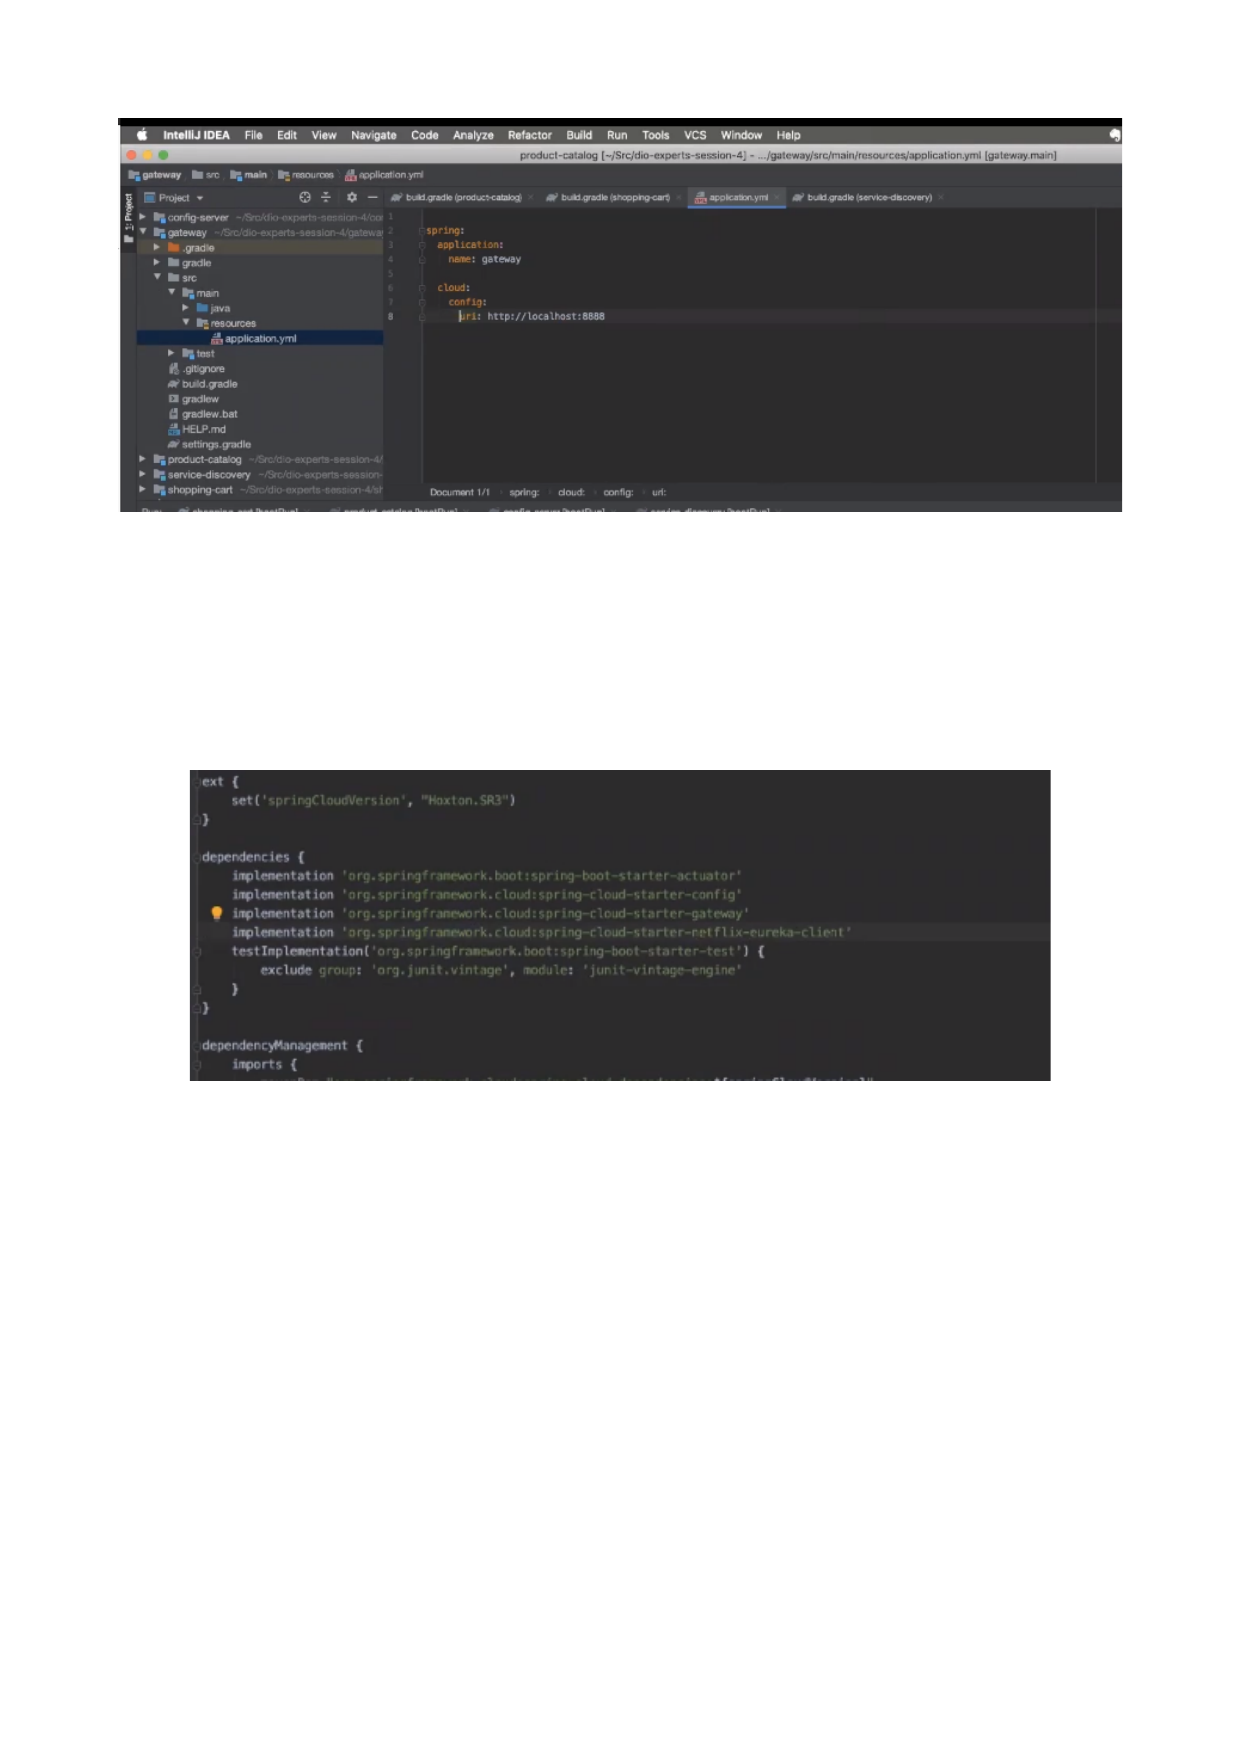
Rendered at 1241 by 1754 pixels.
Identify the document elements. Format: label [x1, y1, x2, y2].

picture [118, 118, 1123, 512]
picture [189, 770, 1051, 1081]
